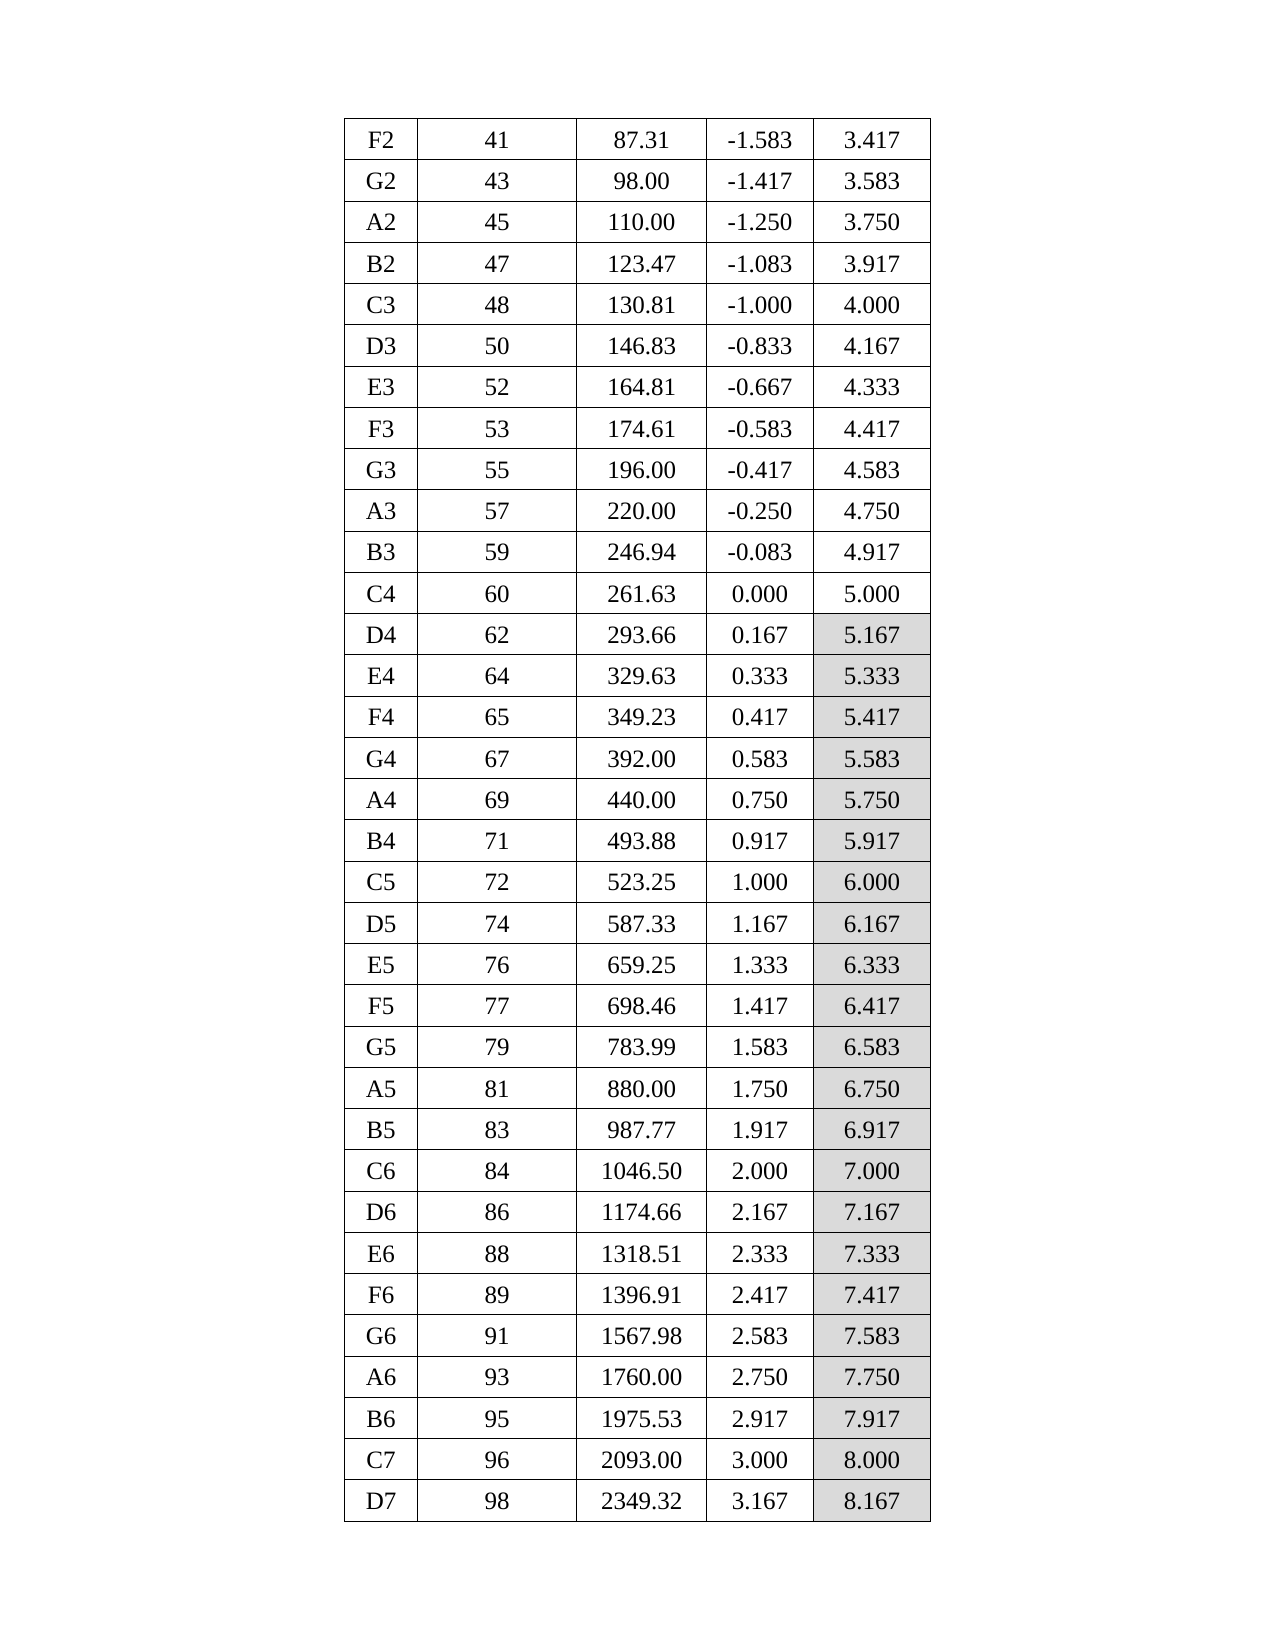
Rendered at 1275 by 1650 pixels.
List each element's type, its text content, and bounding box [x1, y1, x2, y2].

table_cell 220.00 [577, 490, 706, 531]
table_cell 7.167 [814, 1192, 930, 1232]
table_cell 110.00 [577, 202, 706, 242]
table_cell B3 [345, 532, 417, 572]
table_cell 53 [418, 408, 576, 448]
table_cell 4.167 [814, 325, 930, 366]
table_cell 174.61 [577, 408, 706, 448]
table_cell 246.94 [577, 532, 706, 572]
table_cell -1.083 [707, 243, 813, 283]
table_cell 0.917 [707, 820, 813, 861]
table_cell 587.33 [577, 903, 706, 943]
table_cell 87.31 [577, 119, 706, 159]
table_cell 5.750 [814, 779, 930, 819]
table_cell 4.750 [814, 490, 930, 531]
table_cell 0.583 [707, 738, 813, 778]
table_cell 81 [418, 1068, 576, 1108]
table_cell 41 [418, 119, 576, 159]
table_cell 2.417 [707, 1274, 813, 1314]
table_cell 329.63 [577, 655, 706, 696]
table_cell 2.167 [707, 1192, 813, 1232]
table_cell 493.88 [577, 820, 706, 861]
table_cell 8.167 [814, 1480, 930, 1521]
table_cell 523.25 [577, 862, 706, 902]
table_cell D7 [345, 1480, 417, 1521]
table_cell 0.417 [707, 697, 813, 737]
table_cell 293.66 [577, 614, 706, 654]
table_cell 1.333 [707, 944, 813, 984]
table_cell 164.81 [577, 367, 706, 407]
table_cell 67 [418, 738, 576, 778]
table_cell 6.167 [814, 903, 930, 943]
table_cell 783.99 [577, 1027, 706, 1067]
table_cell 1396.91 [577, 1274, 706, 1314]
table_cell E5 [345, 944, 417, 984]
table_cell E4 [345, 655, 417, 696]
table_cell F2 [345, 119, 417, 159]
table_cell 43 [418, 160, 576, 201]
table_cell 0.167 [707, 614, 813, 654]
table_cell 93 [418, 1357, 576, 1397]
table_cell -1.583 [707, 119, 813, 159]
table_cell 3.917 [814, 243, 930, 283]
table_cell 880.00 [577, 1068, 706, 1108]
table_cell 2349.32 [577, 1480, 706, 1521]
table_cell E3 [345, 367, 417, 407]
table_cell D4 [345, 614, 417, 654]
table_cell 7.917 [814, 1398, 930, 1438]
table_cell 3.000 [707, 1439, 813, 1479]
table_cell 86 [418, 1192, 576, 1232]
table_cell 76 [418, 944, 576, 984]
table_cell 2.917 [707, 1398, 813, 1438]
table_cell 3.167 [707, 1480, 813, 1521]
table_cell -1.417 [707, 160, 813, 201]
table_cell 6.583 [814, 1027, 930, 1067]
table_cell 91 [418, 1315, 576, 1356]
table_cell C7 [345, 1439, 417, 1479]
table_cell 5.417 [814, 697, 930, 737]
table_cell -0.667 [707, 367, 813, 407]
table_cell 1318.51 [577, 1233, 706, 1273]
table_cell F5 [345, 985, 417, 1026]
table_cell 196.00 [577, 449, 706, 489]
table_cell 7.583 [814, 1315, 930, 1356]
table_cell 95 [418, 1398, 576, 1438]
table_cell F3 [345, 408, 417, 448]
table_cell F6 [345, 1274, 417, 1314]
table_cell 84 [418, 1150, 576, 1191]
table_cell A3 [345, 490, 417, 531]
table_cell 4.583 [814, 449, 930, 489]
table_cell 57 [418, 490, 576, 531]
table_cell G3 [345, 449, 417, 489]
table_cell D3 [345, 325, 417, 366]
table_cell 0.750 [707, 779, 813, 819]
table_cell 698.46 [577, 985, 706, 1026]
table_cell 1046.50 [577, 1150, 706, 1191]
table_cell 65 [418, 697, 576, 737]
table_cell 4.917 [814, 532, 930, 572]
table_cell D5 [345, 903, 417, 943]
table_cell 5.333 [814, 655, 930, 696]
table_cell C5 [345, 862, 417, 902]
table_cell B2 [345, 243, 417, 283]
table_cell B6 [345, 1398, 417, 1438]
table_cell 349.23 [577, 697, 706, 737]
table_cell 261.63 [577, 573, 706, 613]
table_cell 59 [418, 532, 576, 572]
table_cell 6.000 [814, 862, 930, 902]
table_cell 1760.00 [577, 1357, 706, 1397]
table_cell C3 [345, 284, 417, 324]
table_cell 52 [418, 367, 576, 407]
table_cell 1.000 [707, 862, 813, 902]
table_cell 79 [418, 1027, 576, 1067]
table_cell 1.167 [707, 903, 813, 943]
table_cell 659.25 [577, 944, 706, 984]
table_cell A4 [345, 779, 417, 819]
table_cell 2.750 [707, 1357, 813, 1397]
table_cell 88 [418, 1233, 576, 1273]
table_cell 7.750 [814, 1357, 930, 1397]
table_cell -0.250 [707, 490, 813, 531]
table_cell 146.83 [577, 325, 706, 366]
table_cell 74 [418, 903, 576, 943]
table_cell 130.81 [577, 284, 706, 324]
table_cell -0.083 [707, 532, 813, 572]
table_cell 2.000 [707, 1150, 813, 1191]
table_cell 69 [418, 779, 576, 819]
table_cell 5.167 [814, 614, 930, 654]
table_cell 4.333 [814, 367, 930, 407]
table_cell F4 [345, 697, 417, 737]
table_cell 60 [418, 573, 576, 613]
table_cell 1.917 [707, 1109, 813, 1149]
table_cell 2093.00 [577, 1439, 706, 1479]
table_cell 55 [418, 449, 576, 489]
table_cell 98.00 [577, 160, 706, 201]
table_cell 1.583 [707, 1027, 813, 1067]
table_cell 5.000 [814, 573, 930, 613]
table_cell 123.47 [577, 243, 706, 283]
table_cell 1567.98 [577, 1315, 706, 1356]
table_cell D6 [345, 1192, 417, 1232]
table_cell 48 [418, 284, 576, 324]
table_cell 7.333 [814, 1233, 930, 1273]
table_cell 64 [418, 655, 576, 696]
table_cell C4 [345, 573, 417, 613]
table_cell 89 [418, 1274, 576, 1314]
table_cell 392.00 [577, 738, 706, 778]
table_cell B4 [345, 820, 417, 861]
table_cell 6.417 [814, 985, 930, 1026]
table_cell 7.417 [814, 1274, 930, 1314]
table_cell -1.250 [707, 202, 813, 242]
table_cell 77 [418, 985, 576, 1026]
table_cell -0.833 [707, 325, 813, 366]
table_cell G5 [345, 1027, 417, 1067]
table_cell B5 [345, 1109, 417, 1149]
table_cell G4 [345, 738, 417, 778]
table_cell G2 [345, 160, 417, 201]
table_cell 2.583 [707, 1315, 813, 1356]
table_cell 96 [418, 1439, 576, 1479]
table_cell -0.583 [707, 408, 813, 448]
table_cell 6.750 [814, 1068, 930, 1108]
table_cell A5 [345, 1068, 417, 1108]
table_cell 72 [418, 862, 576, 902]
table_cell 4.417 [814, 408, 930, 448]
table_cell 2.333 [707, 1233, 813, 1273]
table_cell 3.750 [814, 202, 930, 242]
table_cell A2 [345, 202, 417, 242]
table_cell 6.917 [814, 1109, 930, 1149]
table_cell G6 [345, 1315, 417, 1356]
table_cell 47 [418, 243, 576, 283]
table_cell 0.000 [707, 573, 813, 613]
table_cell 62 [418, 614, 576, 654]
table_cell 5.917 [814, 820, 930, 861]
table_cell 4.000 [814, 284, 930, 324]
table_cell 1.417 [707, 985, 813, 1026]
table_cell 83 [418, 1109, 576, 1149]
table_cell 1.750 [707, 1068, 813, 1108]
table_cell -1.000 [707, 284, 813, 324]
table_cell 8.000 [814, 1439, 930, 1479]
table_cell 0.333 [707, 655, 813, 696]
table_cell A6 [345, 1357, 417, 1397]
table_cell 3.583 [814, 160, 930, 201]
table_cell -0.417 [707, 449, 813, 489]
table_cell 5.583 [814, 738, 930, 778]
table_cell 71 [418, 820, 576, 861]
table_cell 1975.53 [577, 1398, 706, 1438]
table_cell 440.00 [577, 779, 706, 819]
table_cell 987.77 [577, 1109, 706, 1149]
table_cell 50 [418, 325, 576, 366]
table_cell 6.333 [814, 944, 930, 984]
table_cell C6 [345, 1150, 417, 1191]
table_cell 1174.66 [577, 1192, 706, 1232]
table_cell 7.000 [814, 1150, 930, 1191]
table_cell 3.417 [814, 119, 930, 159]
table_cell 98 [418, 1480, 576, 1521]
table_cell E6 [345, 1233, 417, 1273]
table_cell 45 [418, 202, 576, 242]
